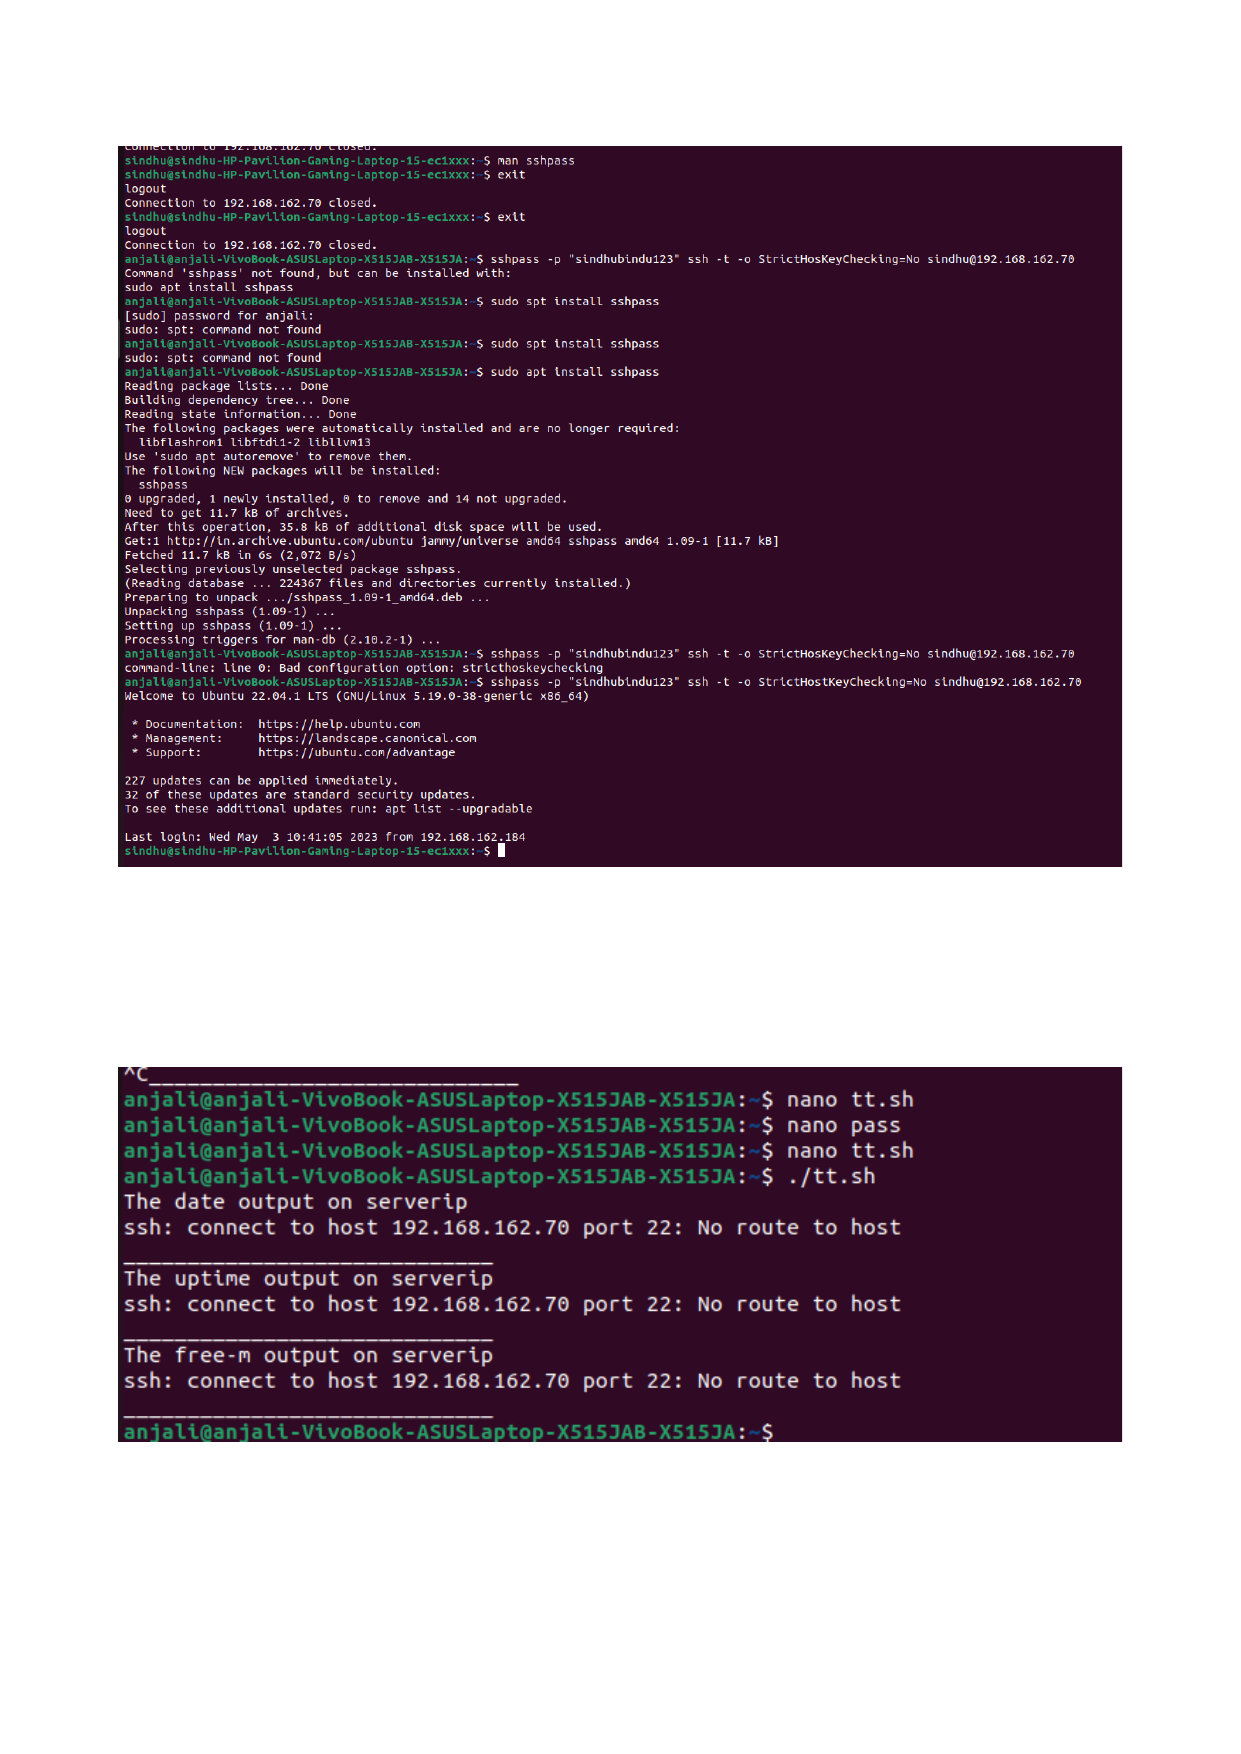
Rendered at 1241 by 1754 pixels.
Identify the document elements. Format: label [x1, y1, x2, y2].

picture [118, 1067, 1123, 1442]
picture [118, 146, 1123, 867]
